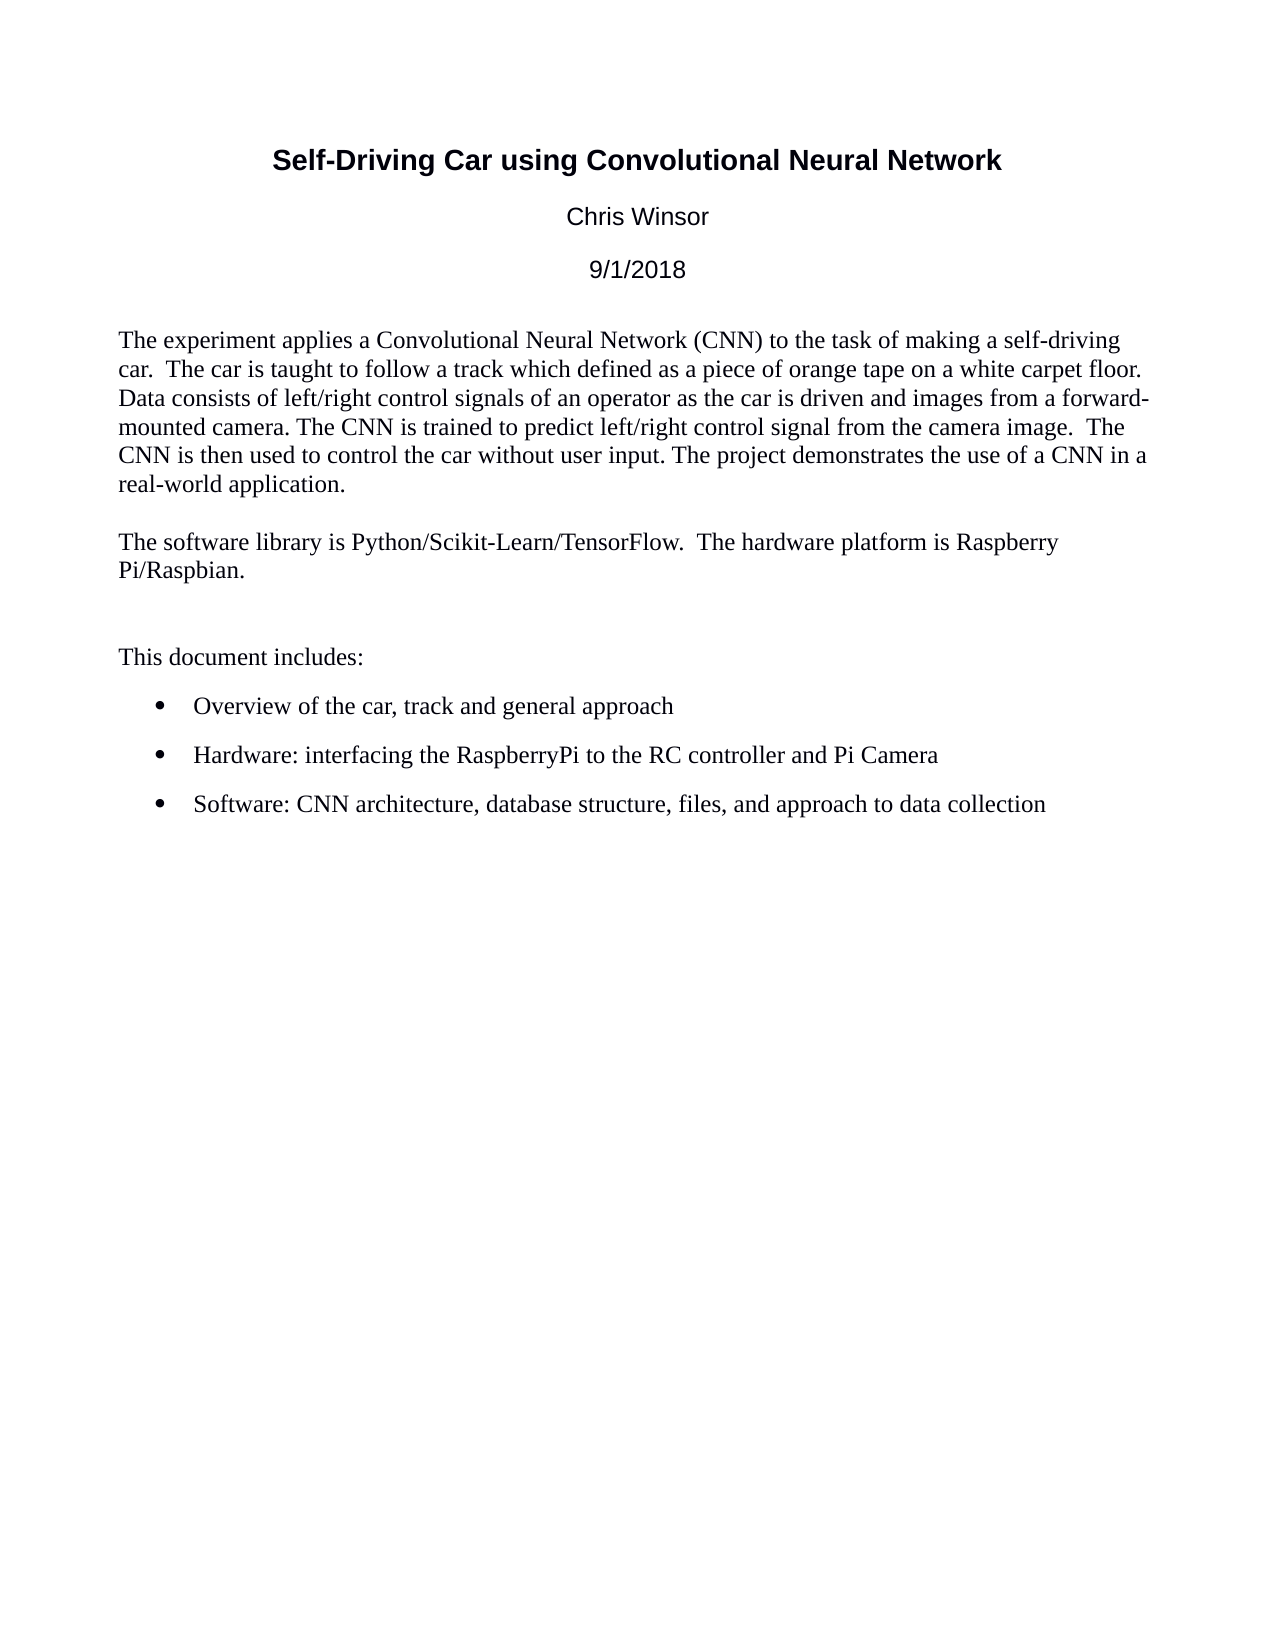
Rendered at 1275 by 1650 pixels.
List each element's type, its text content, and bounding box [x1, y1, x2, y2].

list Overview of the car, track and general approach [156, 691, 1157, 719]
text The software library is Python/Scikit-Learn/TensorFlow. The hardware platform is Raspberry Pi/Raspbian. [118, 527, 1157, 584]
title 9/1/2018 [118, 255, 1157, 284]
text This document includes: [118, 642, 1157, 670]
title Self-Driving Car using Convolutional Neural Network [118, 143, 1157, 177]
list Software: CNN architecture, database structure, files, and approach to data collection [156, 789, 1157, 818]
list Hardware: interfacing the RaspberryPi to the RC controller and Pi Camera [156, 740, 1157, 768]
text The experiment applies a Convolutional Neural Network (CNN) to the task of making a self-driving car. The car is taught to follow a track which defined as a piece of orange tape on a white carpet floor. Data consists of left/right control signals of an operator as the car is driven and images from a forward-mounted camera. The CNN is trained to predict left/right control signal from the camera image. The CNN is then used to control the car without user input. The project demonstrates the use of a CNN in a real-world application. [118, 325, 1157, 498]
title Chris Winsor [118, 202, 1157, 230]
